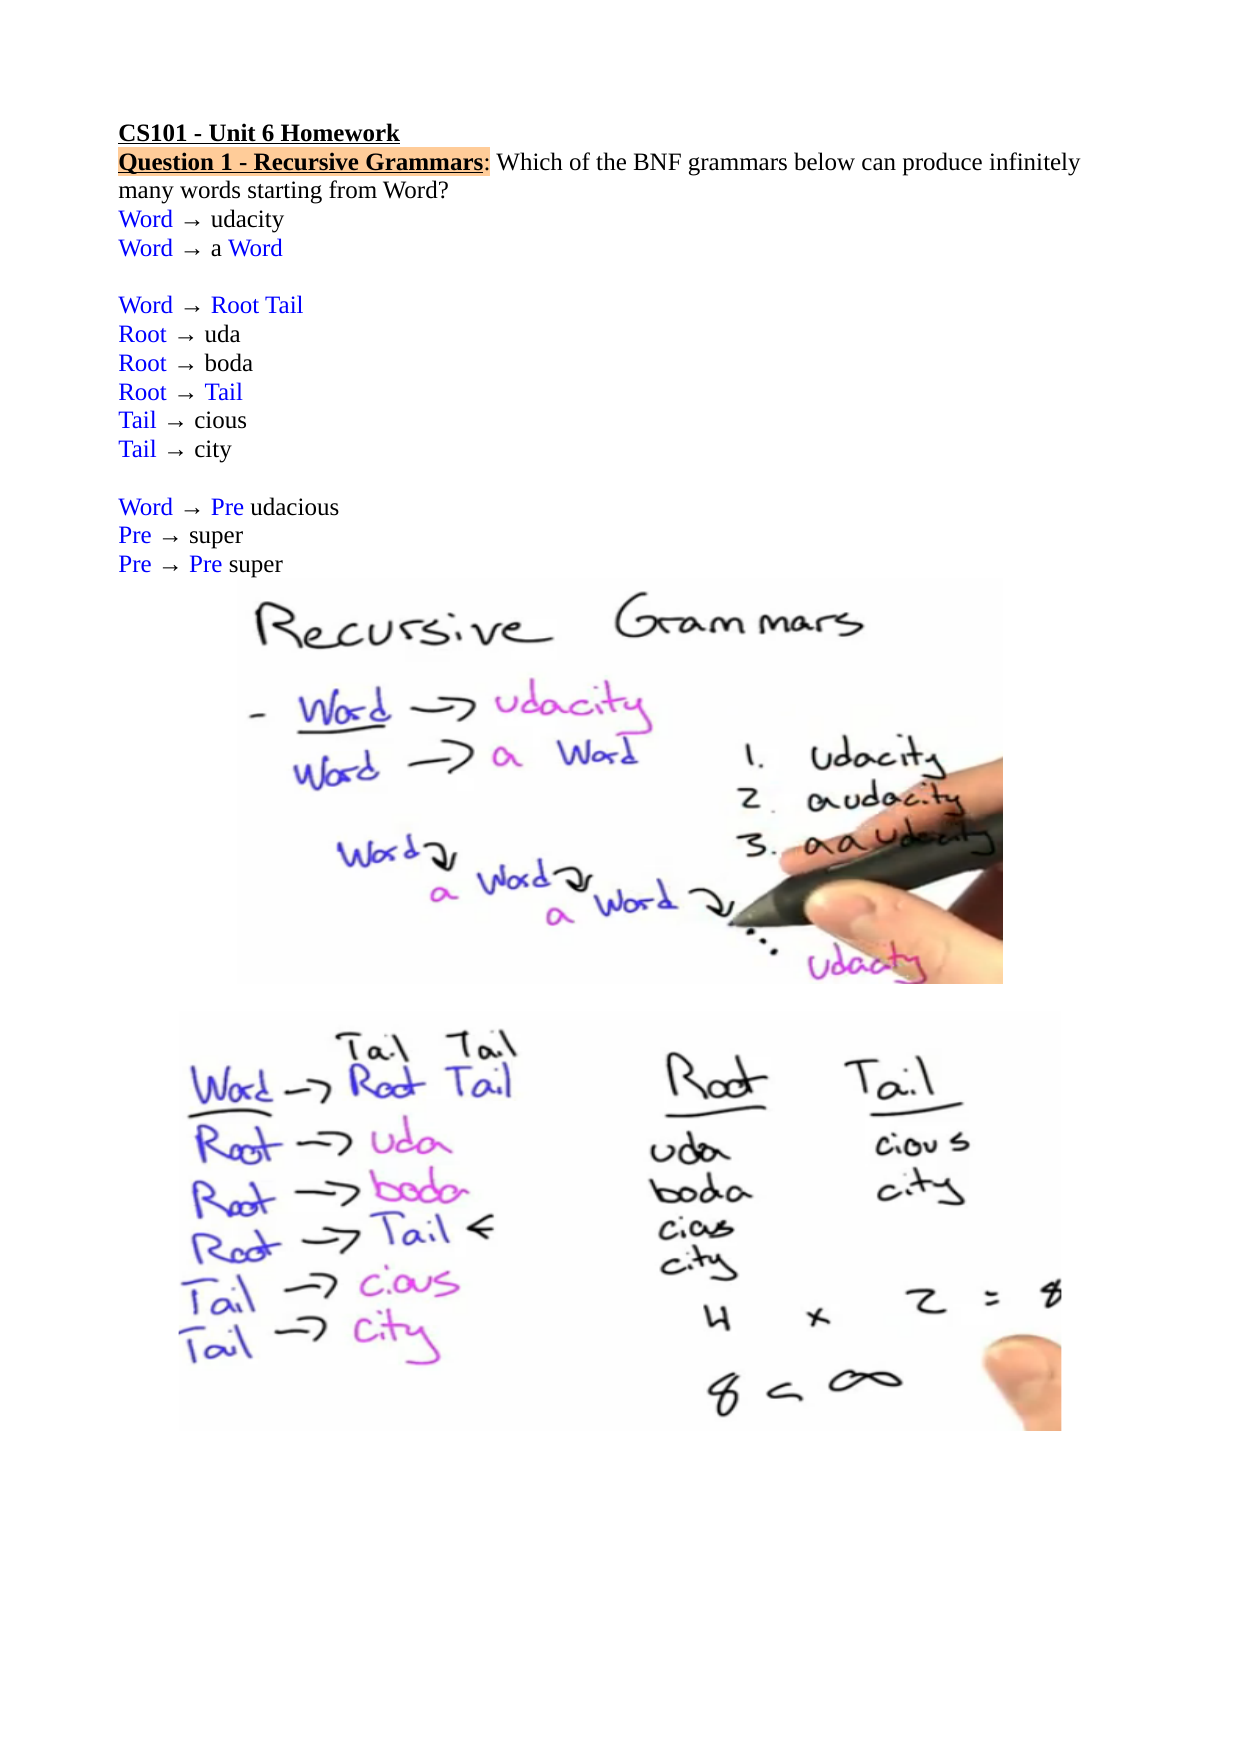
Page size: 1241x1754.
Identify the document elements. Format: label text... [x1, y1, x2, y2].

text Word → Pre udacious Pre → super Pre → Pre super [118, 492, 1122, 578]
text Question 1 - Recursive Grammars: Which of the BNF grammars below can produce infinitely many words starting from Word? [118, 147, 1122, 204]
text Word → Root Tail Root → uda Root → boda Root → Tail Tail → cious Tail → city [118, 291, 1122, 463]
text CS101 - Unit 6 Homework [118, 118, 1122, 147]
text Word → udacity Word → a Word [118, 204, 1122, 262]
